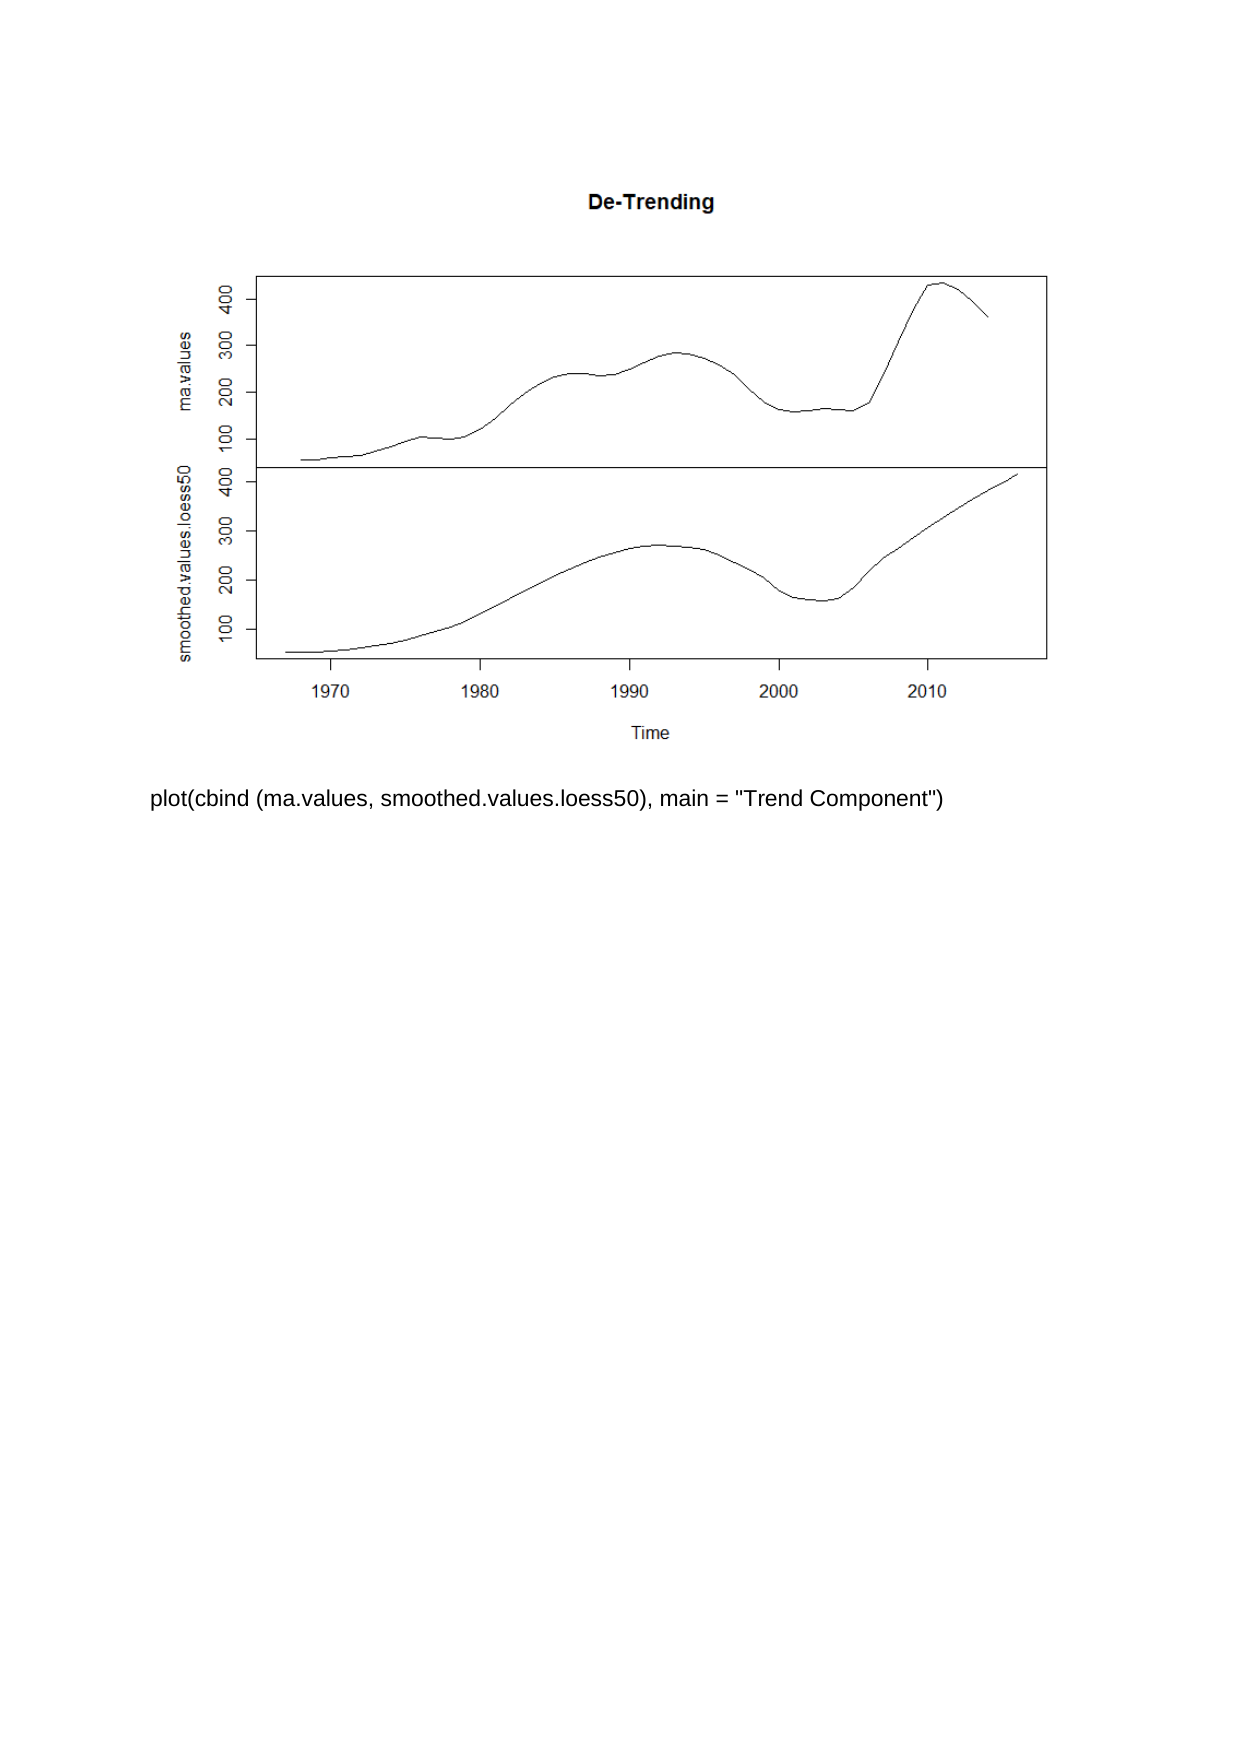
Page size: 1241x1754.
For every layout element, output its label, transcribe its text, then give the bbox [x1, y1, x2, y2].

text [150, 150, 1090, 171]
text plot(cbind (ma.values, smoothed.values.loess50), main = "Trend Component") [150, 785, 1090, 811]
